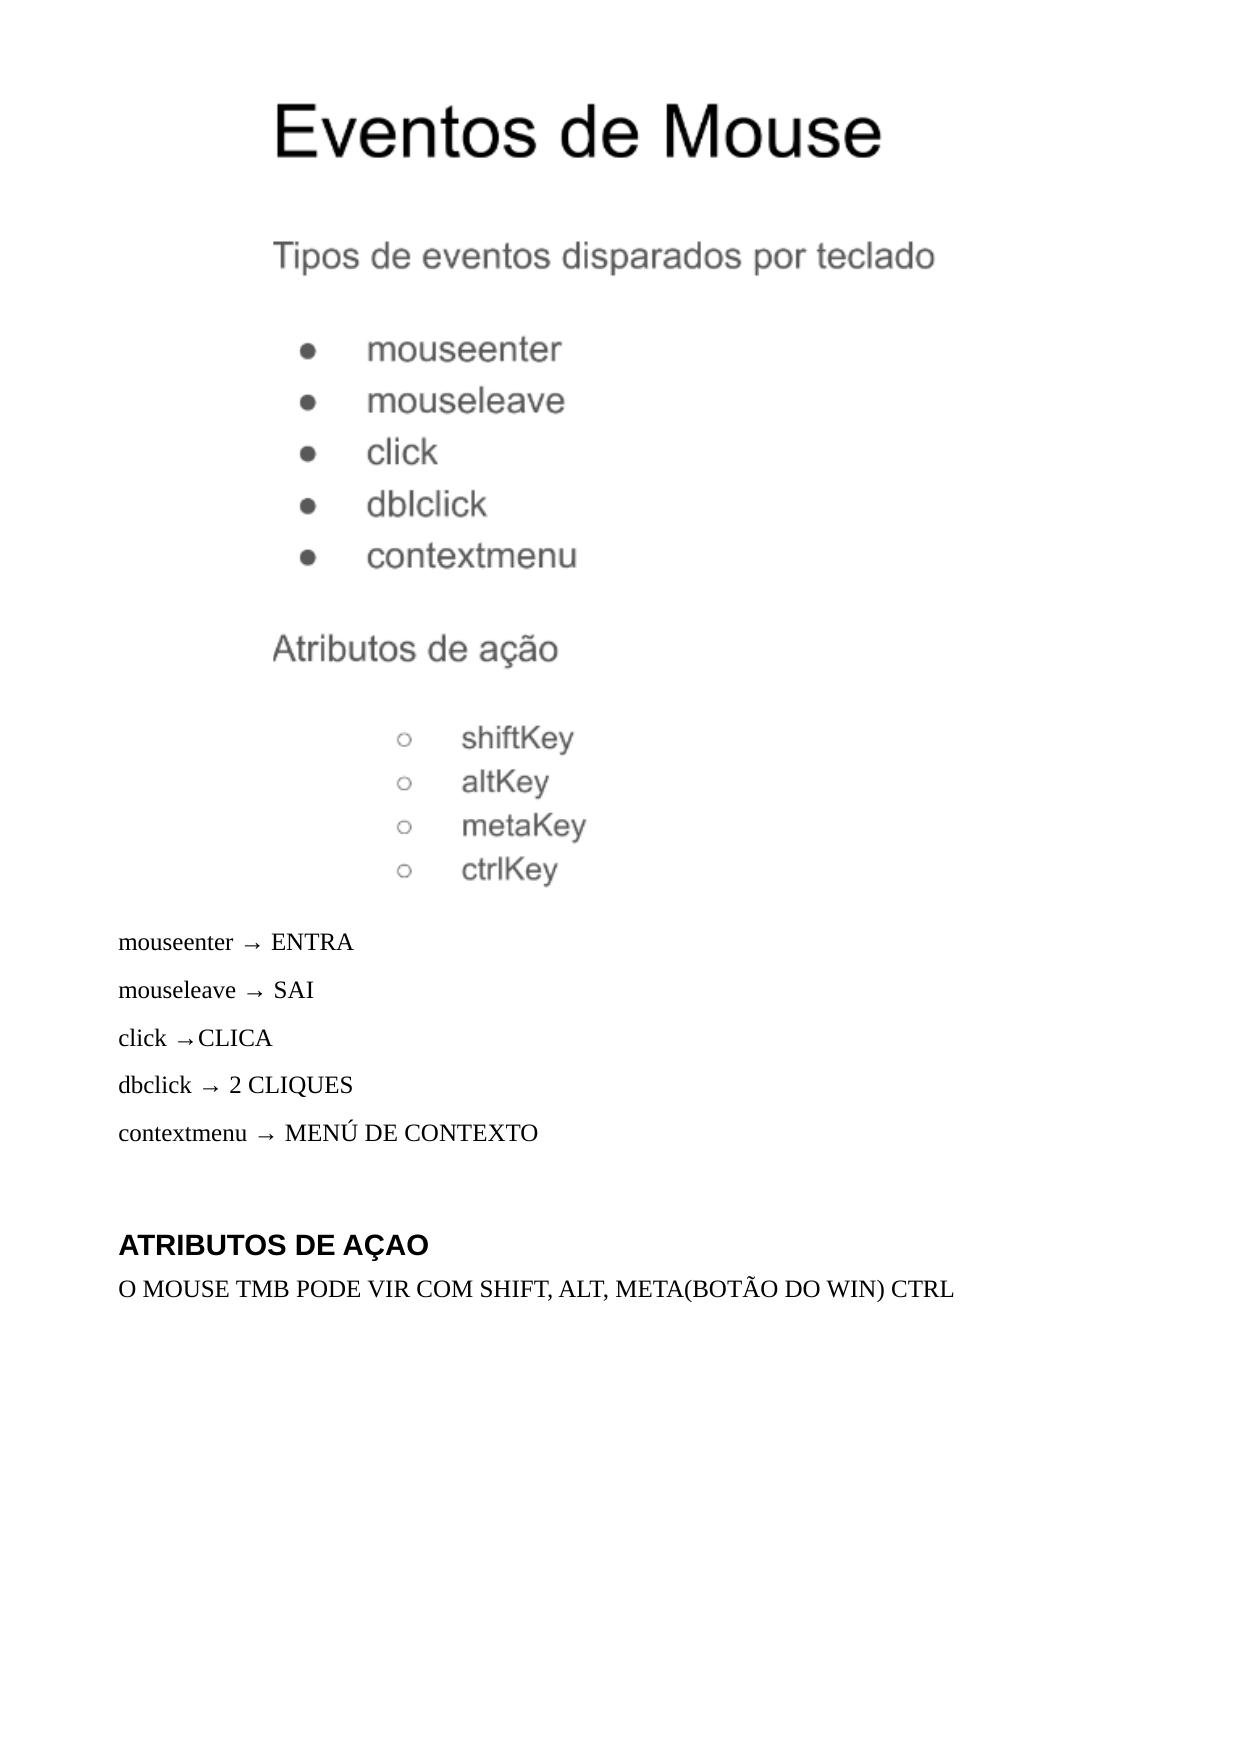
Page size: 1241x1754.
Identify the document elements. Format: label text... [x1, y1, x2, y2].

text contextmenu → MENÚ DE CONTEXTO [118, 1118, 1122, 1147]
text O MOUSE TMB PODE VIR COM SHIFT, ALT, META(BOTÃO DO WIN) CTRL [118, 1274, 1122, 1303]
text mouseenter → ENTRA [118, 927, 1122, 956]
text dbclick → 2 CLIQUES [118, 1070, 1122, 1099]
picture [273, 103, 953, 910]
text click →CLICA [118, 1023, 1122, 1051]
subtitle ATRIBUTOS DE AÇAO [118, 1228, 1122, 1261]
text mouseleave → SAI [118, 975, 1122, 1004]
